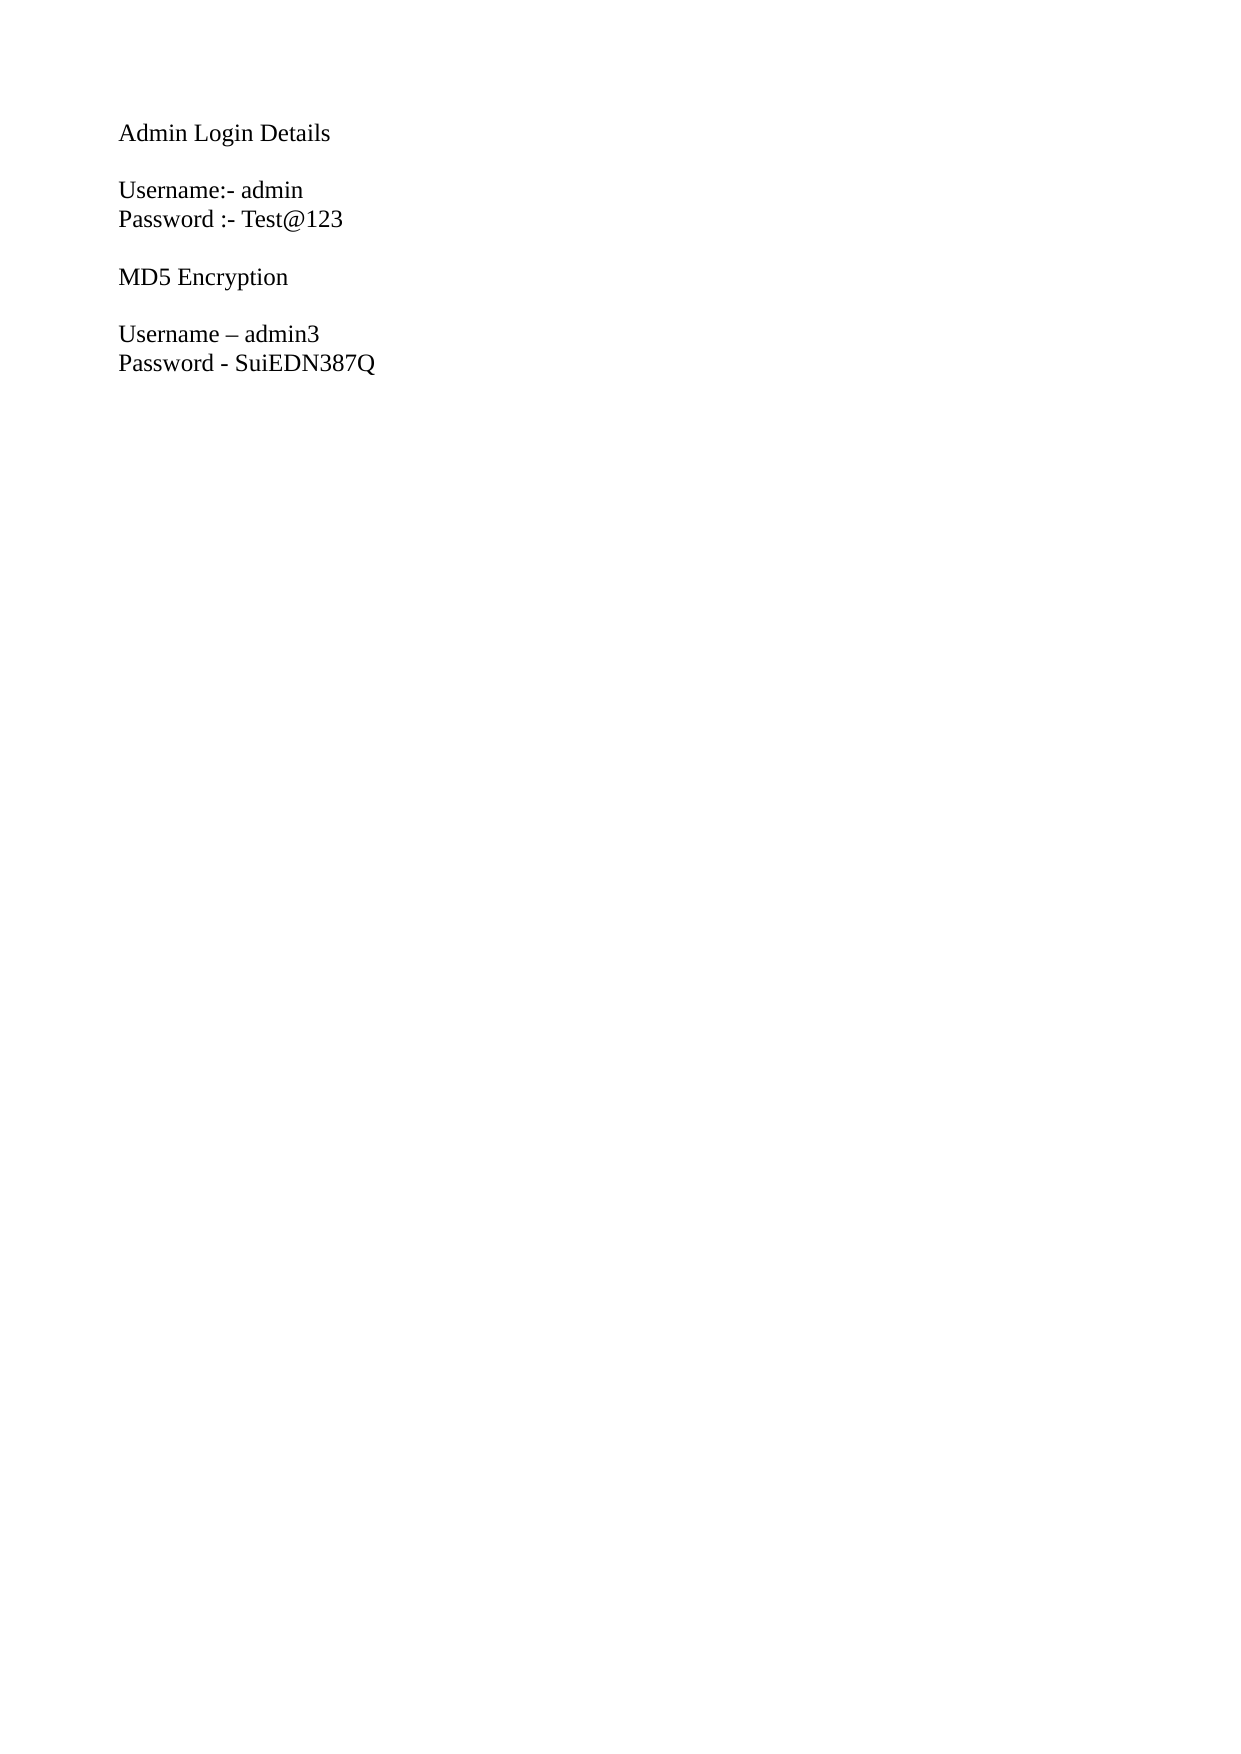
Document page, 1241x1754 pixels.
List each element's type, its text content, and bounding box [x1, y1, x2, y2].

text Admin Login Details [118, 118, 1122, 147]
text Username:- admin [118, 176, 1122, 204]
text MD5 Encryption [118, 262, 1122, 291]
text Username – admin3 [118, 319, 1122, 348]
text Password :- Test@123 [118, 204, 1122, 233]
text Password - SuiEDN387Q [118, 348, 1122, 377]
